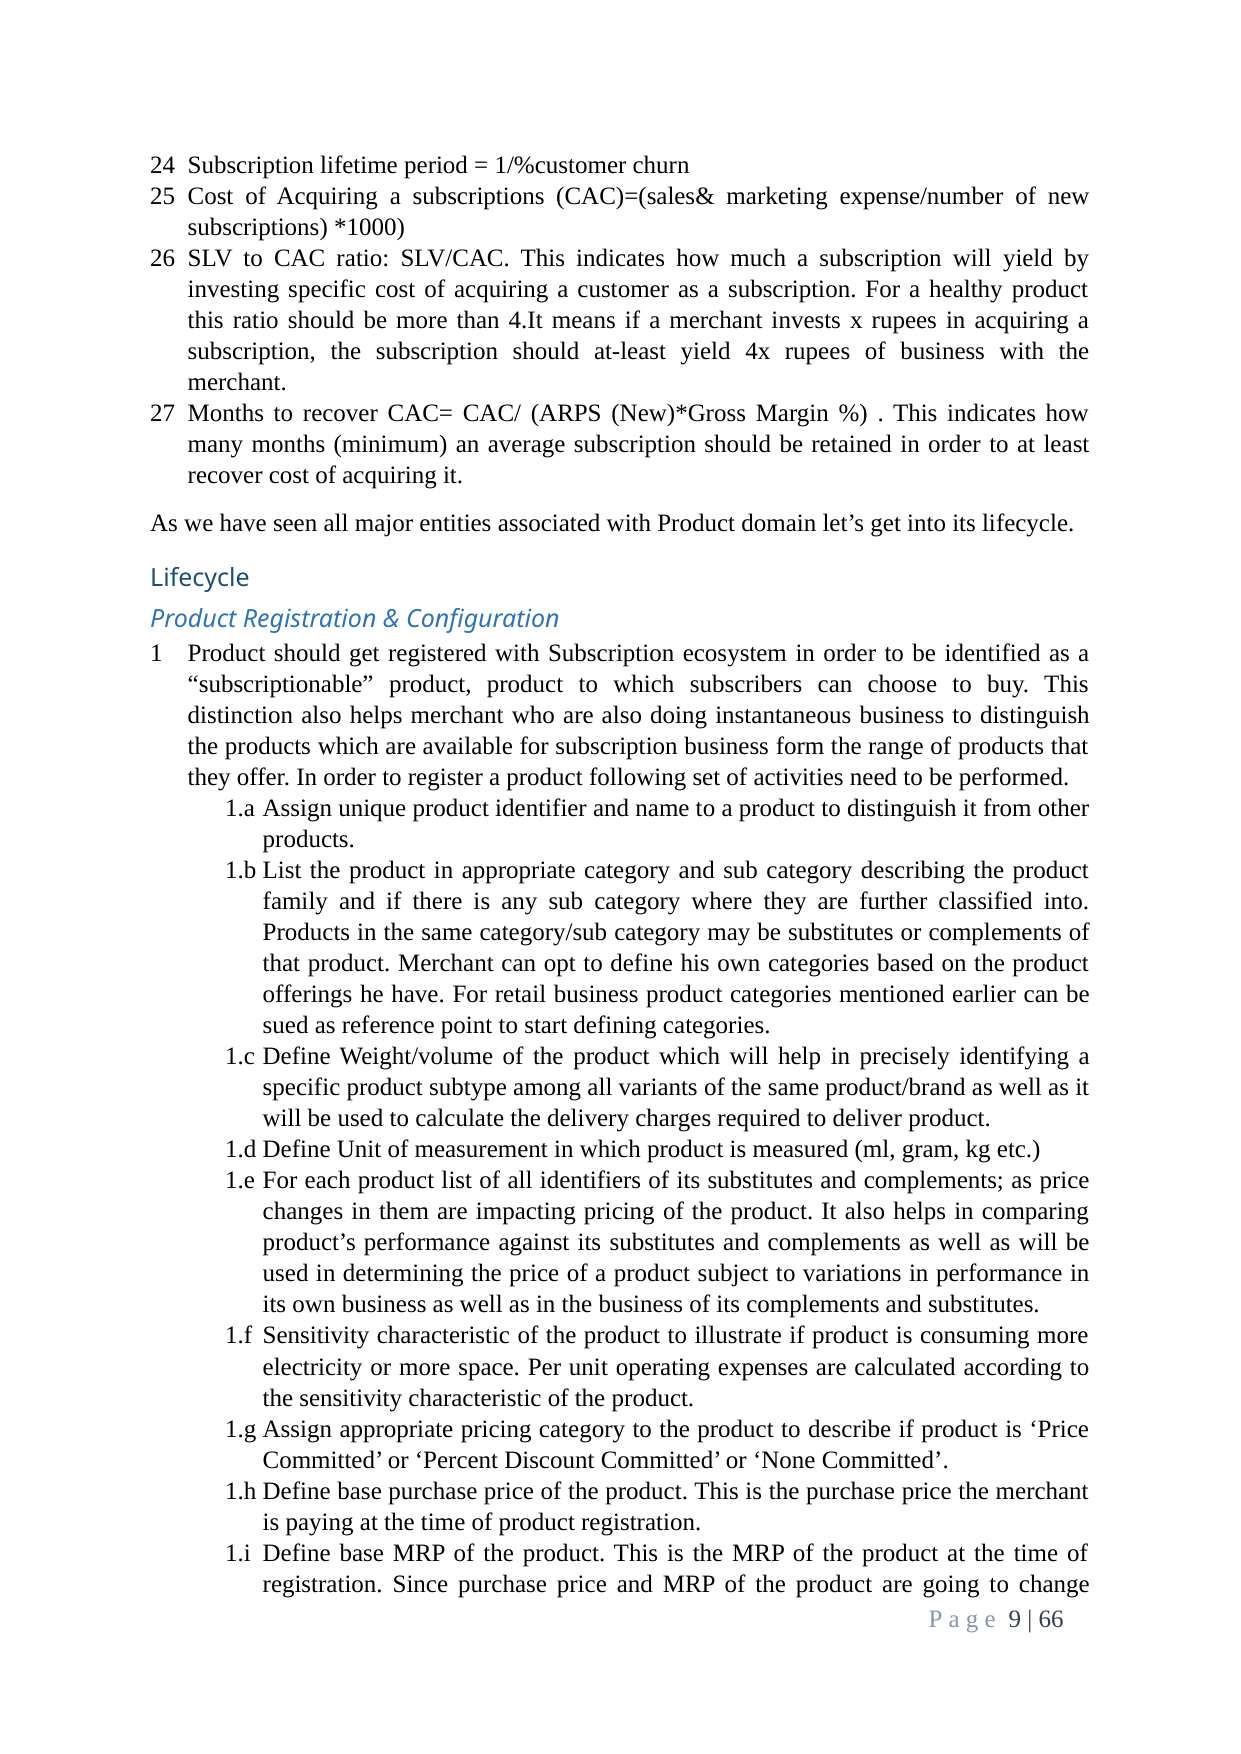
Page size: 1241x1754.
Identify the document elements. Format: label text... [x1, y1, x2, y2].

list Define Unit of measurement in which product is measured (ml, gram, kg etc.) [225, 1134, 1090, 1163]
list Define Weight/volume of the product which will help in precisely identifying a specific product subtype among all variants of the same product/brand as well as it will be used to calculate the delivery charges required to deliver product. [225, 1041, 1090, 1132]
list Assign unique product identifier and name to a product to distinguish it from other products. [225, 793, 1090, 853]
list Product should get registered with Subscription ecosystem in order to be identified as a “subscriptionable” product, product to which subscribers can choose to buy. This distinction also helps merchant who are also doing instantaneous business to distinguish the products which are available for subscription business form the range of products that they offer. In order to register a product following set of activities need to be performed. [150, 638, 1090, 791]
list Subscription lifetime period = 1/%customer churn [150, 150, 1090, 179]
list Sensitivity characteristic of the product to illustrate if product is consuming more electricity or more space. Per unit operating expenses are calculated according to the sensitivity characteristic of the product. [225, 1321, 1090, 1411]
list SLV to CAC ratio: SLV/CAC. This indicates how much a subscription will yield by investing specific cost of acquiring a customer as a subscription. For a healthy product this ratio should be more than 4.It means if a merchant invests x rupees in acquiring a subscription, the subscription should at-least yield 4x rupees of business with the merchant. [150, 243, 1090, 396]
list For each product list of all identifiers of its substitutes and complements; as price changes in them are impacting pricing of the product. It also helps in comparing product’s performance against its substitutes and complements as well as will be used in determining the price of a product subject to variations in performance in its own business as well as in the business of its complements and substitutes. [225, 1165, 1090, 1318]
list Months to recover CAC= CAC/ (ARPS (New)*Gross Margin %) . This indicates how many months (minimum) an average subscription should be retained in order to at least recover cost of acquiring it. [150, 398, 1090, 489]
text As we have seen all major entities associated with Product domain let’s get into its lifecycle. [150, 508, 1090, 537]
list Define base MRP of the product. This is the MRP of the product at the time of registration. Since purchase price and MRP of the product are going to change [225, 1538, 1090, 1598]
list Define base purchase price of the product. This is the purchase price the merchant is paying at the time of product registration. [225, 1476, 1090, 1536]
list List the product in appropriate category and sub category describing the product family and if there is any sub category where they are further classified into. Products in the same category/sub category may be substitutes or complements of that product. Merchant can opt to define his own categories based on the product offerings he have. For retail business product categories mentioned earlier can be sued as reference point to start defining categories. [225, 855, 1090, 1039]
list Assign appropriate pricing category to the product to describe if product is ‘Price Committed’ or ‘Percent Discount Committed’ or ‘None Committed’. [225, 1414, 1090, 1473]
subtitle Lifecycle [150, 560, 1090, 594]
list Cost of Acquiring a subscriptions (CAC)=(sales& marketing expense/number of new subscriptions) *1000) [150, 181, 1090, 241]
subtitle Product Registration & Configuration [150, 601, 1090, 635]
